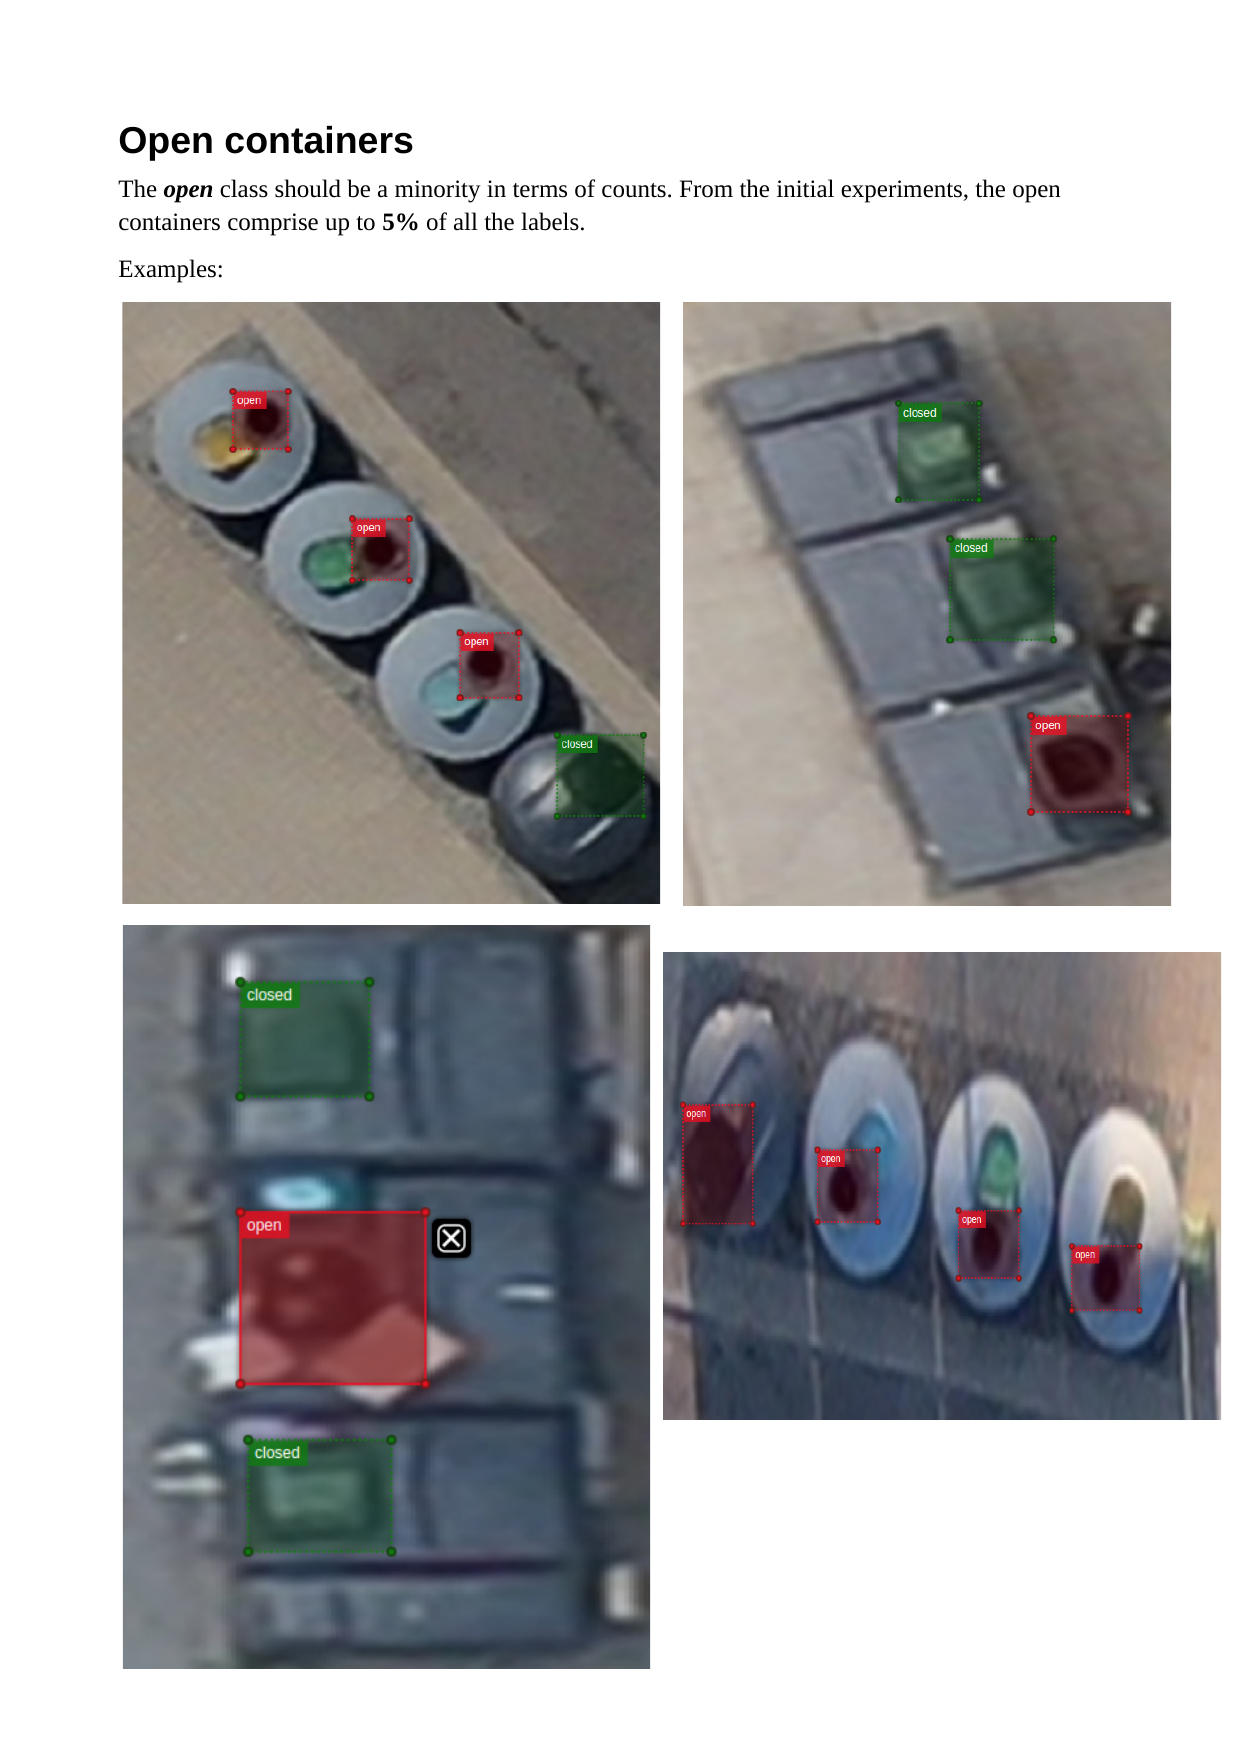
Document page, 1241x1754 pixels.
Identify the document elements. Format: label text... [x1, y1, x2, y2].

text The open class should be a minority in terms of counts. From the initial experiments, the open containers comprise up to 5% of all the labels. [118, 174, 1122, 236]
picture [122, 302, 661, 904]
picture [122, 925, 651, 1669]
picture [683, 302, 1172, 906]
subtitle Open containers [118, 118, 1122, 161]
text Examples: [118, 254, 1122, 283]
picture [663, 952, 1222, 1420]
